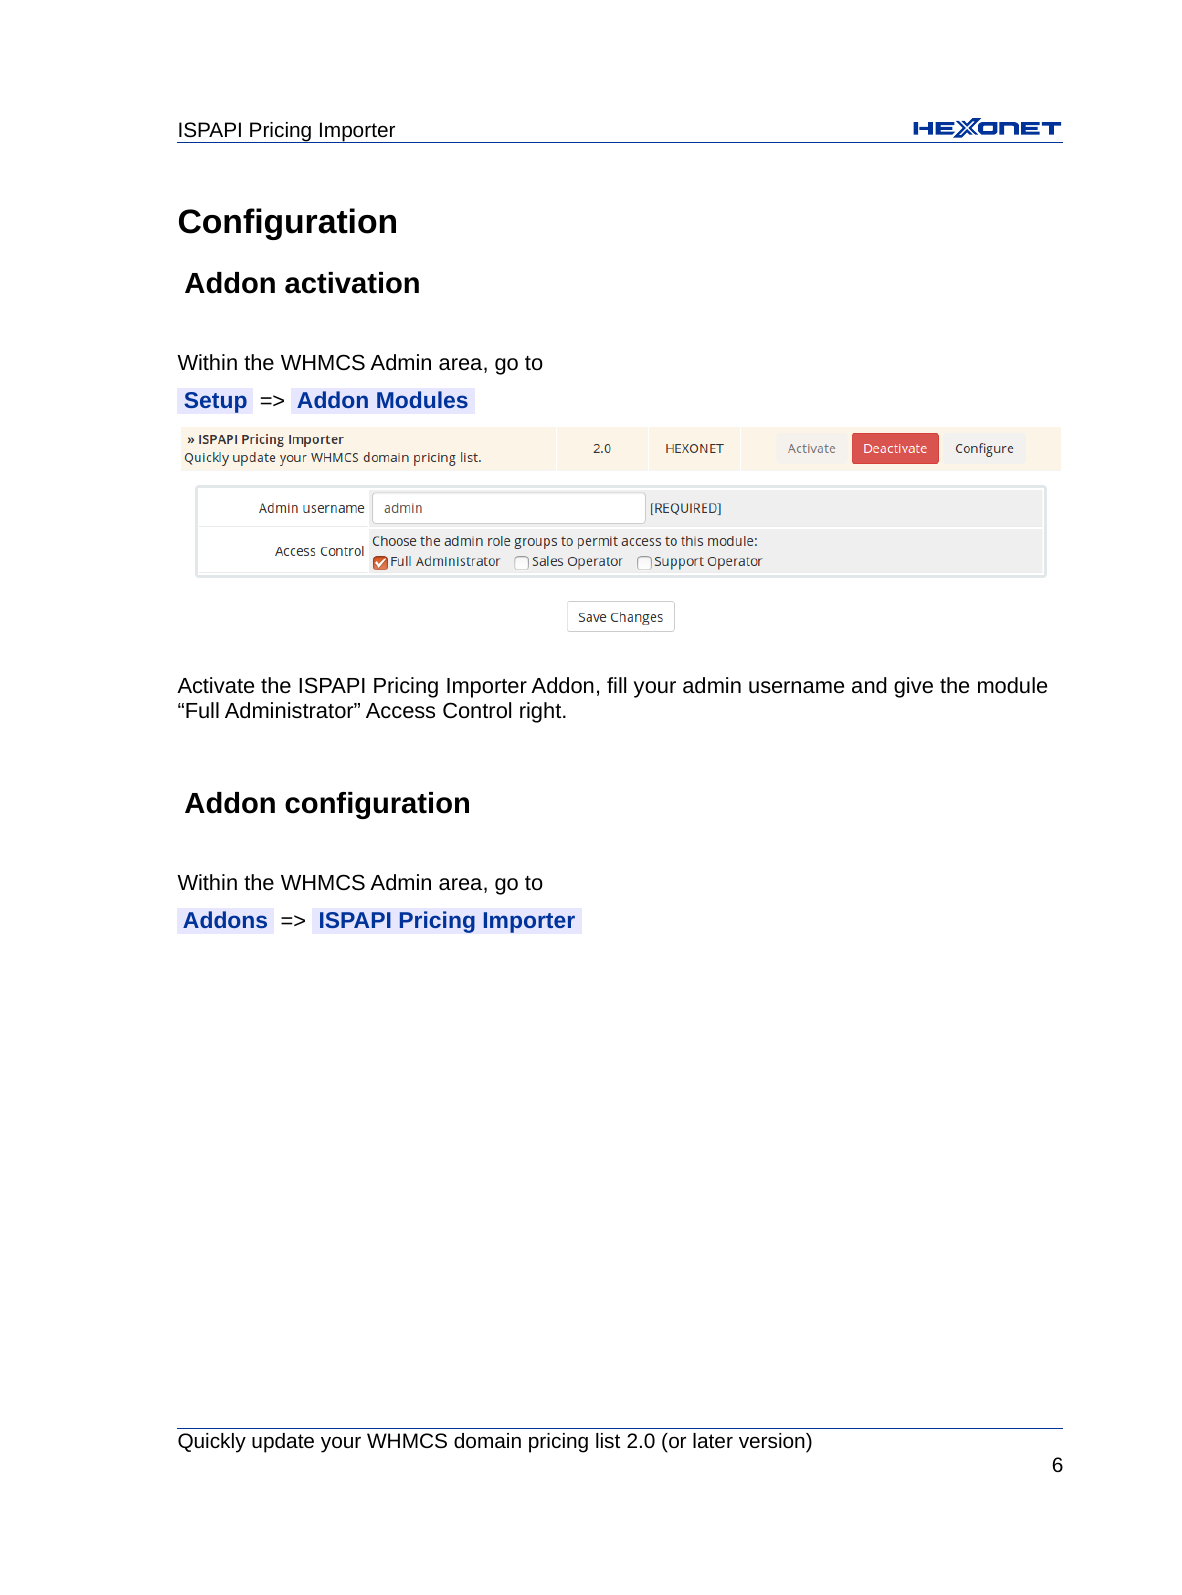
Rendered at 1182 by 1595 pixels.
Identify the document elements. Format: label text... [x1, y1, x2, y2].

text Within the WHMCS Admin area, go to [177, 350, 1063, 375]
text Within the WHMCS Admin area, go to [177, 870, 1063, 895]
text Setup => Addon Modules [177, 387, 1063, 414]
subtitle Addon activation [177, 266, 1063, 299]
text Activate the ISPAPI Pricing Importer Addon, fill your admin username and give the module “Full Administrator” Access Control right. [177, 673, 1063, 723]
picture [177, 426, 1063, 636]
text Addons => ISPAPI Pricing Importer [177, 907, 1063, 934]
subtitle Configuration [177, 202, 1063, 241]
subtitle Addon configuration [177, 786, 1063, 819]
